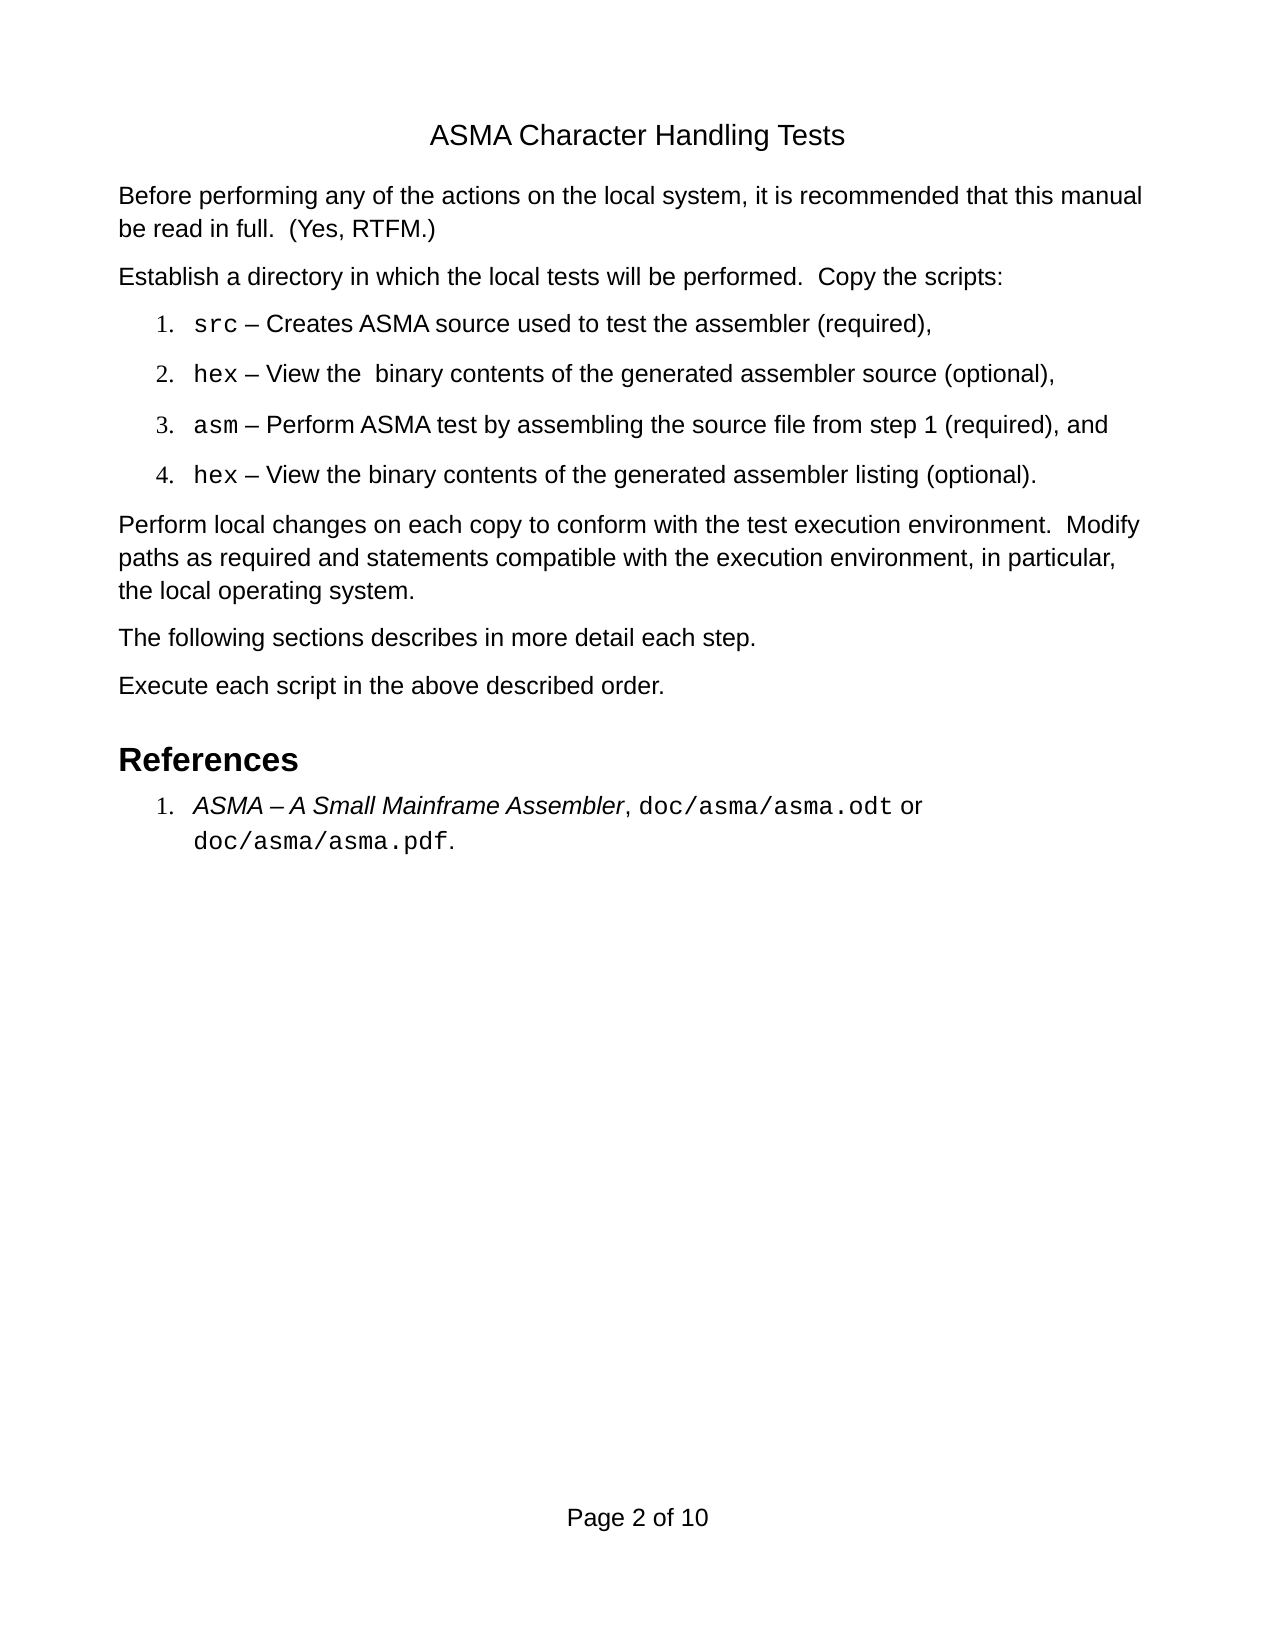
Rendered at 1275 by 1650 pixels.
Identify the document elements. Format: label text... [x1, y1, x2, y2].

text Establish a directory in which the local tests will be performed. Copy the scripts: [118, 262, 1157, 291]
text The following sections describes in more detail each step. [118, 623, 1157, 652]
list hex – View the binary contents of the generated assembler listing (optional). [156, 460, 1157, 491]
text Execute each script in the above described order. [118, 671, 1157, 700]
text Before performing any of the actions on the local system, it is recommended that this manual be read in full. (Yes, RTFM.) [118, 181, 1157, 243]
subtitle References [118, 739, 1157, 778]
list src – Creates ASMA source used to test the assembler (required), [156, 309, 1157, 340]
list hex – View the binary contents of the generated assembler source (optional), [156, 359, 1157, 390]
text Perform local changes on each copy to conform with the test execution environment. Modify paths as required and statements compatible with the execution environment, in particular, the local operating system. [118, 510, 1157, 604]
list ASMA – A Small Mainframe Assembler, doc/asma/asma.odt or doc/asma/asma.pdf. [156, 791, 1157, 857]
list asm – Perform ASMA test by assembling the source file from step 1 (required), and [156, 409, 1157, 441]
